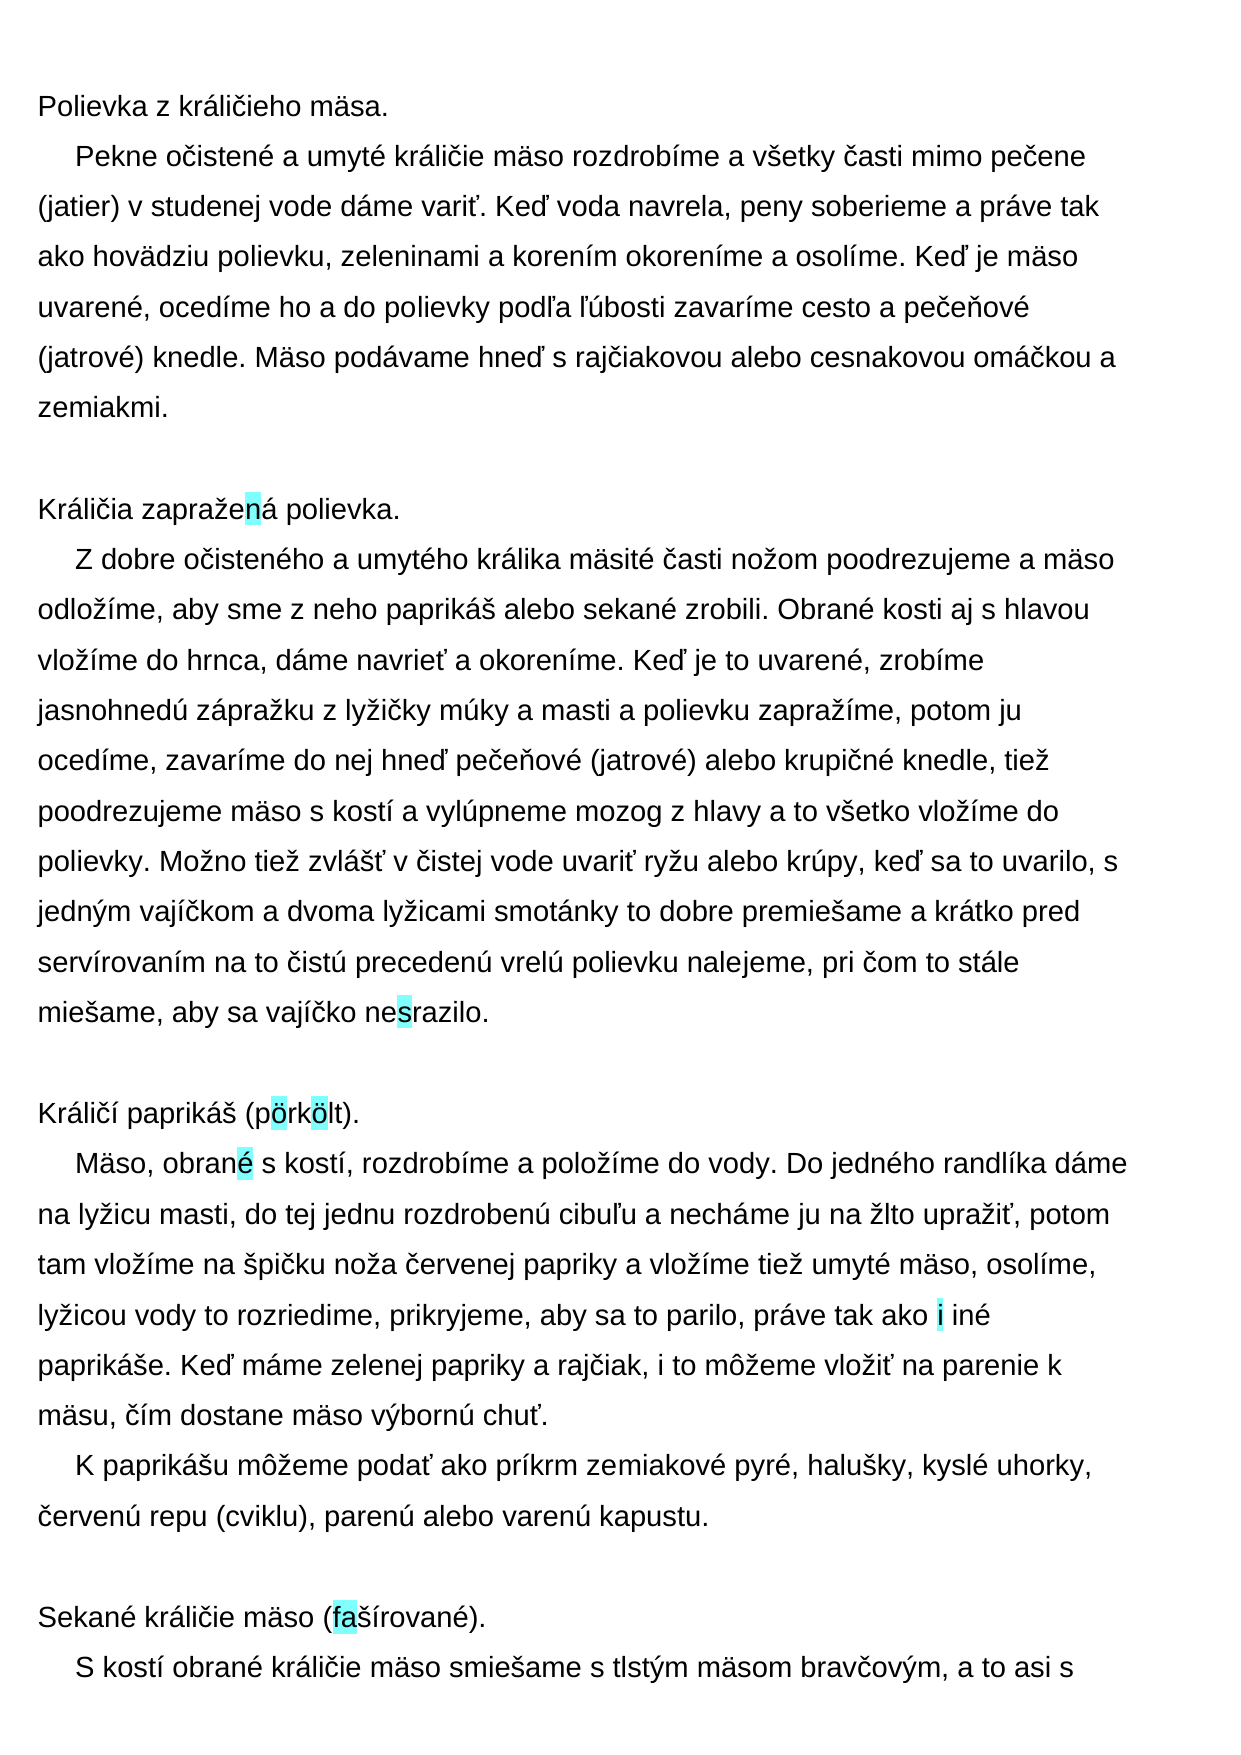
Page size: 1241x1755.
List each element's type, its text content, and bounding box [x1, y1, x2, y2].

subtitle Králičí paprikáš (pörkölt). [37, 1096, 1130, 1130]
subtitle Králičia zapražená polievka. [37, 492, 1130, 525]
subtitle Sekané králičie mäso (fašírované). [37, 1600, 1130, 1634]
text Pekne očistené a umyté králičie mäso roz­drobíme a všetky časti mimo pečene (jatier) v studenej vode dáme variť. Keď voda navrela, peny soberieme a práve tak ako hovädziu po­lievku, zeleninami a korením okoreníme a osolí­me. Keď je mäso uvarené, ocedíme ho a do po­lievky podľa ľúbosti zavaríme cesto a pečeňové (jatrové) knedle. Mäso podávame hneď s rajčiakovou alebo cesnakovou omáčkou a zemiak­mi. [37, 139, 1130, 424]
text Mäso, obrané s kostí, rozdrobíme a položíme do vody. Do jedného randlíka dáme na lyžicu masti, do tej jednu rozdrobenú cibuľu a nechá­me ju na žlto upražiť, potom tam vložíme na špičku noža červenej papriky a vložíme tiež umyté mäso, osolíme, lyžicou vody to rozriedi­me, prikryjeme, aby sa to parilo, práve tak ako i iné paprikáše. Keď máme zelenej papriky a rajčiak, i to môžeme vložiť na parenie k mäsu, čím dostane mäso výbornú chuť. [37, 1147, 1130, 1432]
subtitle Polievka z králičieho mäsa. [37, 88, 1130, 122]
text Z dobre očisteného a umytého králika mäsité časti nožom poodrezujeme a mäso odložíme, aby sme z neho paprikáš alebo sekané zrobili. Obrané kosti aj s hlavou vložíme do hrnca, dáme navrieť a okoreníme. Keď je to uvarené, zrobíme jasnohnedú zápražku z lyžičky múky a masti a polievku zapražíme, potom ju ocedíme, zavarí­me do nej hneď pečeňové (jatrové) alebo krupičné knedle, tiež poodrezujeme mäso s kostí a vylúpneme mozog z hlavy a to všetko vložíme do polievky. Možno tiež zvlášť v čistej vode uvariť ryžu alebo krúpy, keď sa to uvarilo, s jedným vajíčkom a dvoma lyžicami smotánky to dobre premiešame a krátko pred servírovaním na to čistú precedenú vrelú polievku nale­jeme, pri čom to stále miešame, aby sa vajíčko nesrazilo. [37, 542, 1130, 1028]
text S kostí obrané králičie mäso smiešame s tlstým mäsom bravčovým, a to asi s [37, 1650, 1130, 1684]
text K paprikášu môžeme podať ako príkrm ze­miakové pyré, halušky, kyslé uhorky, červenú repu (cviklu), parenú alebo varenú kapustu. [37, 1448, 1130, 1532]
